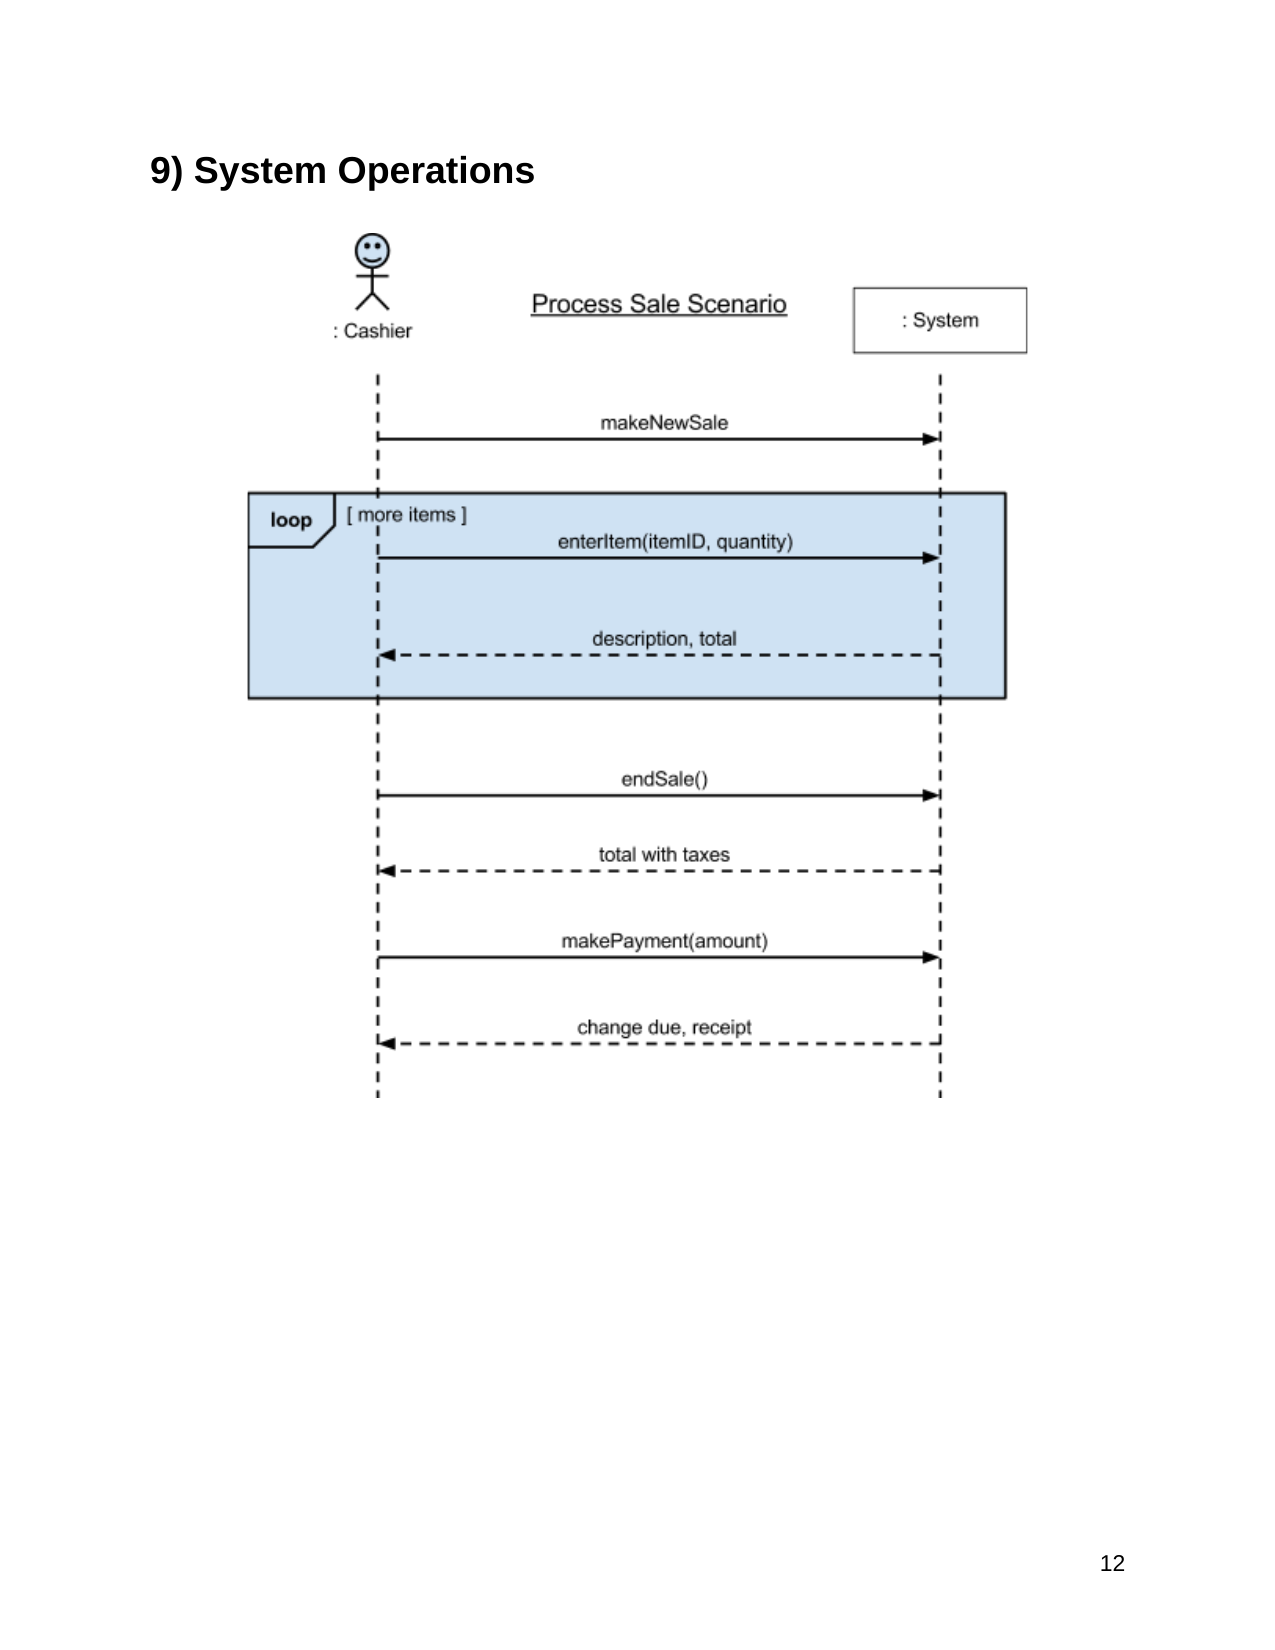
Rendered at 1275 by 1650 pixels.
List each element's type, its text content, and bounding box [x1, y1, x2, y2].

picture [247, 233, 1028, 1098]
subtitle 9) System Operations [150, 150, 1125, 192]
